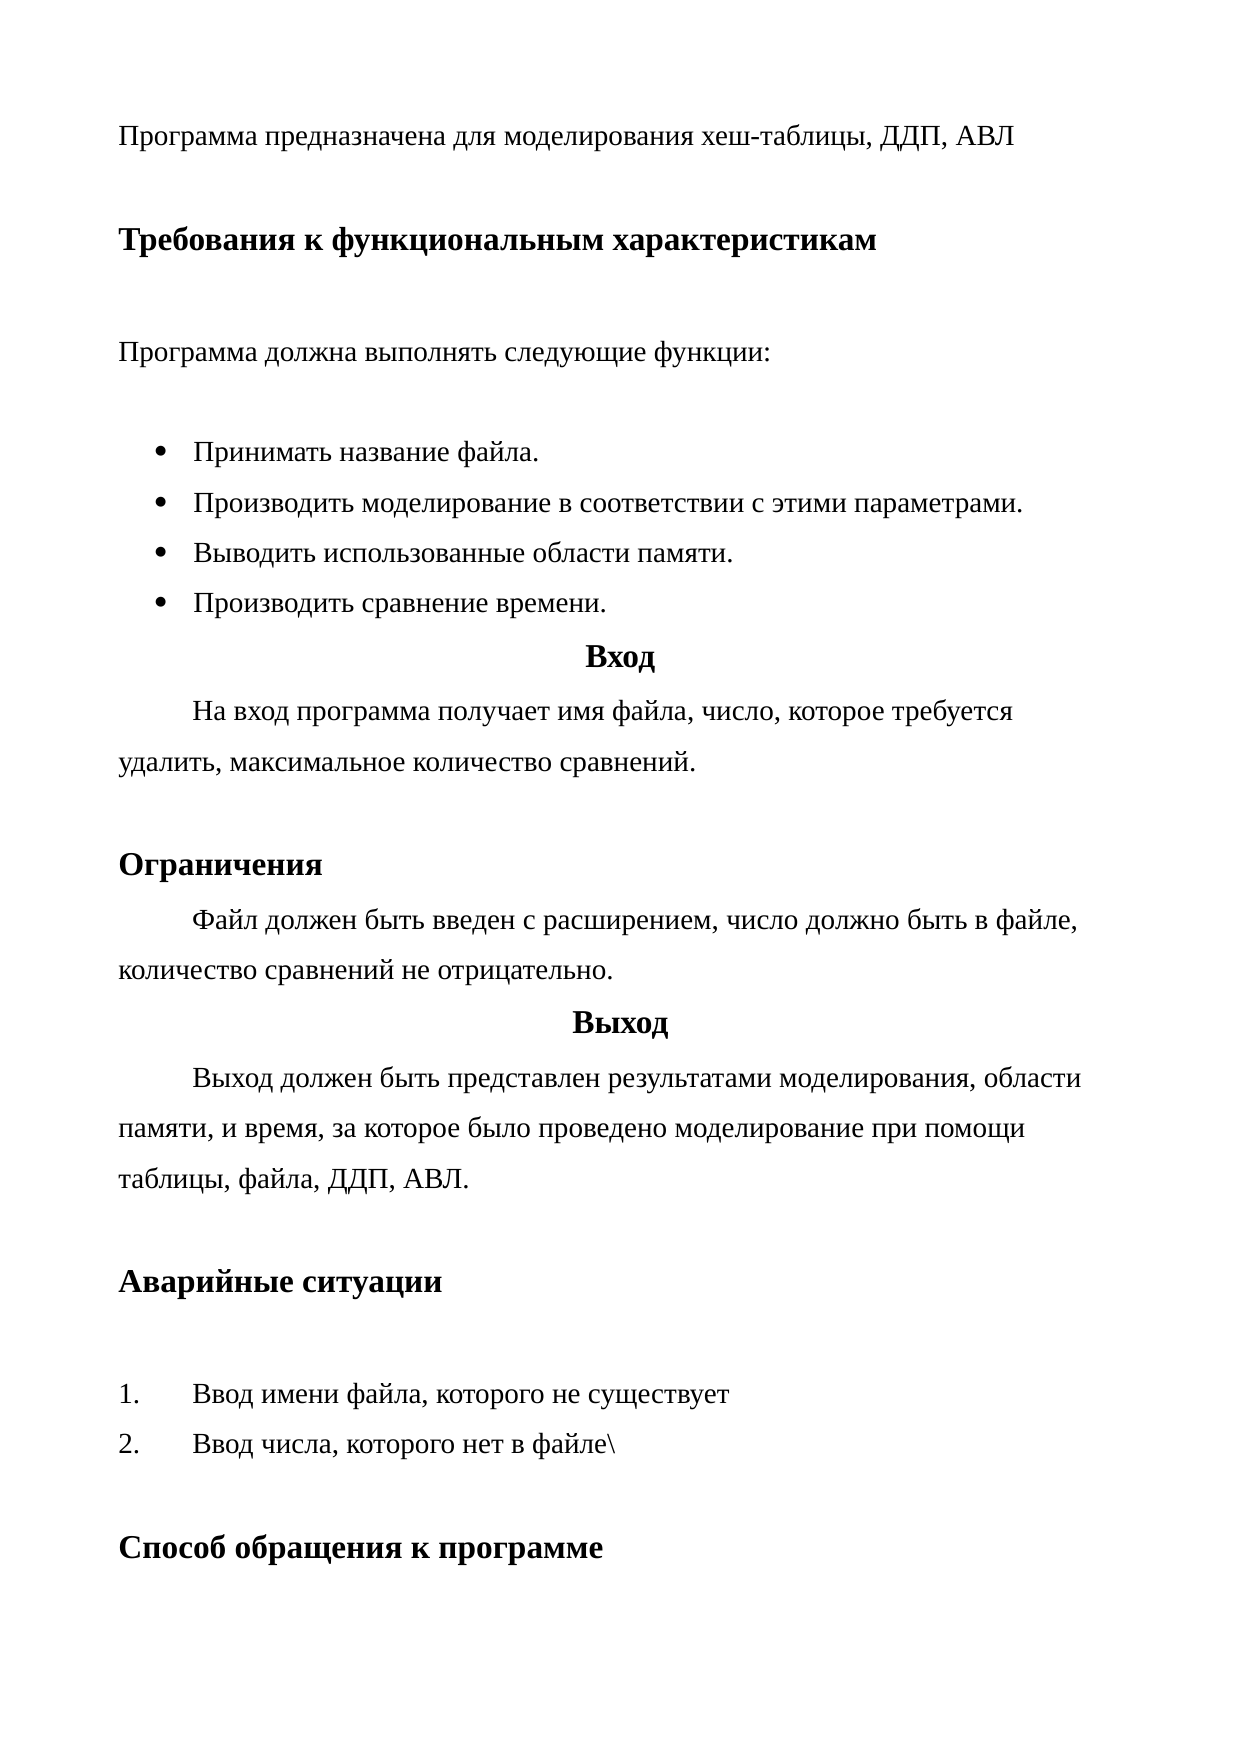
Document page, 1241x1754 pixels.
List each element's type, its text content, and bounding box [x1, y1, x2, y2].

text Способ обращения к программе [118, 1527, 1122, 1566]
list Производить сравнение времени. [156, 586, 1122, 619]
text Аварийные ситуации [118, 1261, 1122, 1300]
text Программа должна выполнять следующие функции: [118, 334, 1122, 367]
text 1. Ввод имени файла, которого не существует [118, 1376, 1122, 1410]
text Требования к функциональным характеристикам [118, 219, 1122, 257]
text Выход [118, 1003, 1122, 1041]
text Выход должен быть представлен результатами моделирования, области памяти, и время, за которое было проведено моделирование при помощи таблицы, файла, ДДП, АВЛ. [118, 1060, 1122, 1194]
text Ограничения [118, 844, 1122, 883]
text На вход программа получает имя файла, число, которое требуется удалить, максимальное количество сравнений. [118, 693, 1122, 777]
text Файл должен быть введен с расширением, число должно быть в файле, количество сравнений не отрицательно. [118, 902, 1122, 986]
text Вход [118, 636, 1122, 674]
text 2. Ввод числа, которого нет в файле\ [118, 1427, 1122, 1460]
text Программа предназначена для моделирования хеш-таблицы, ДДП, АВЛ [118, 118, 1122, 152]
list Принимать название файла. [156, 434, 1122, 468]
list Производить моделирование в соответствии с этими параметрами. [156, 485, 1122, 518]
list Выводить использованные области памяти. [156, 535, 1122, 569]
